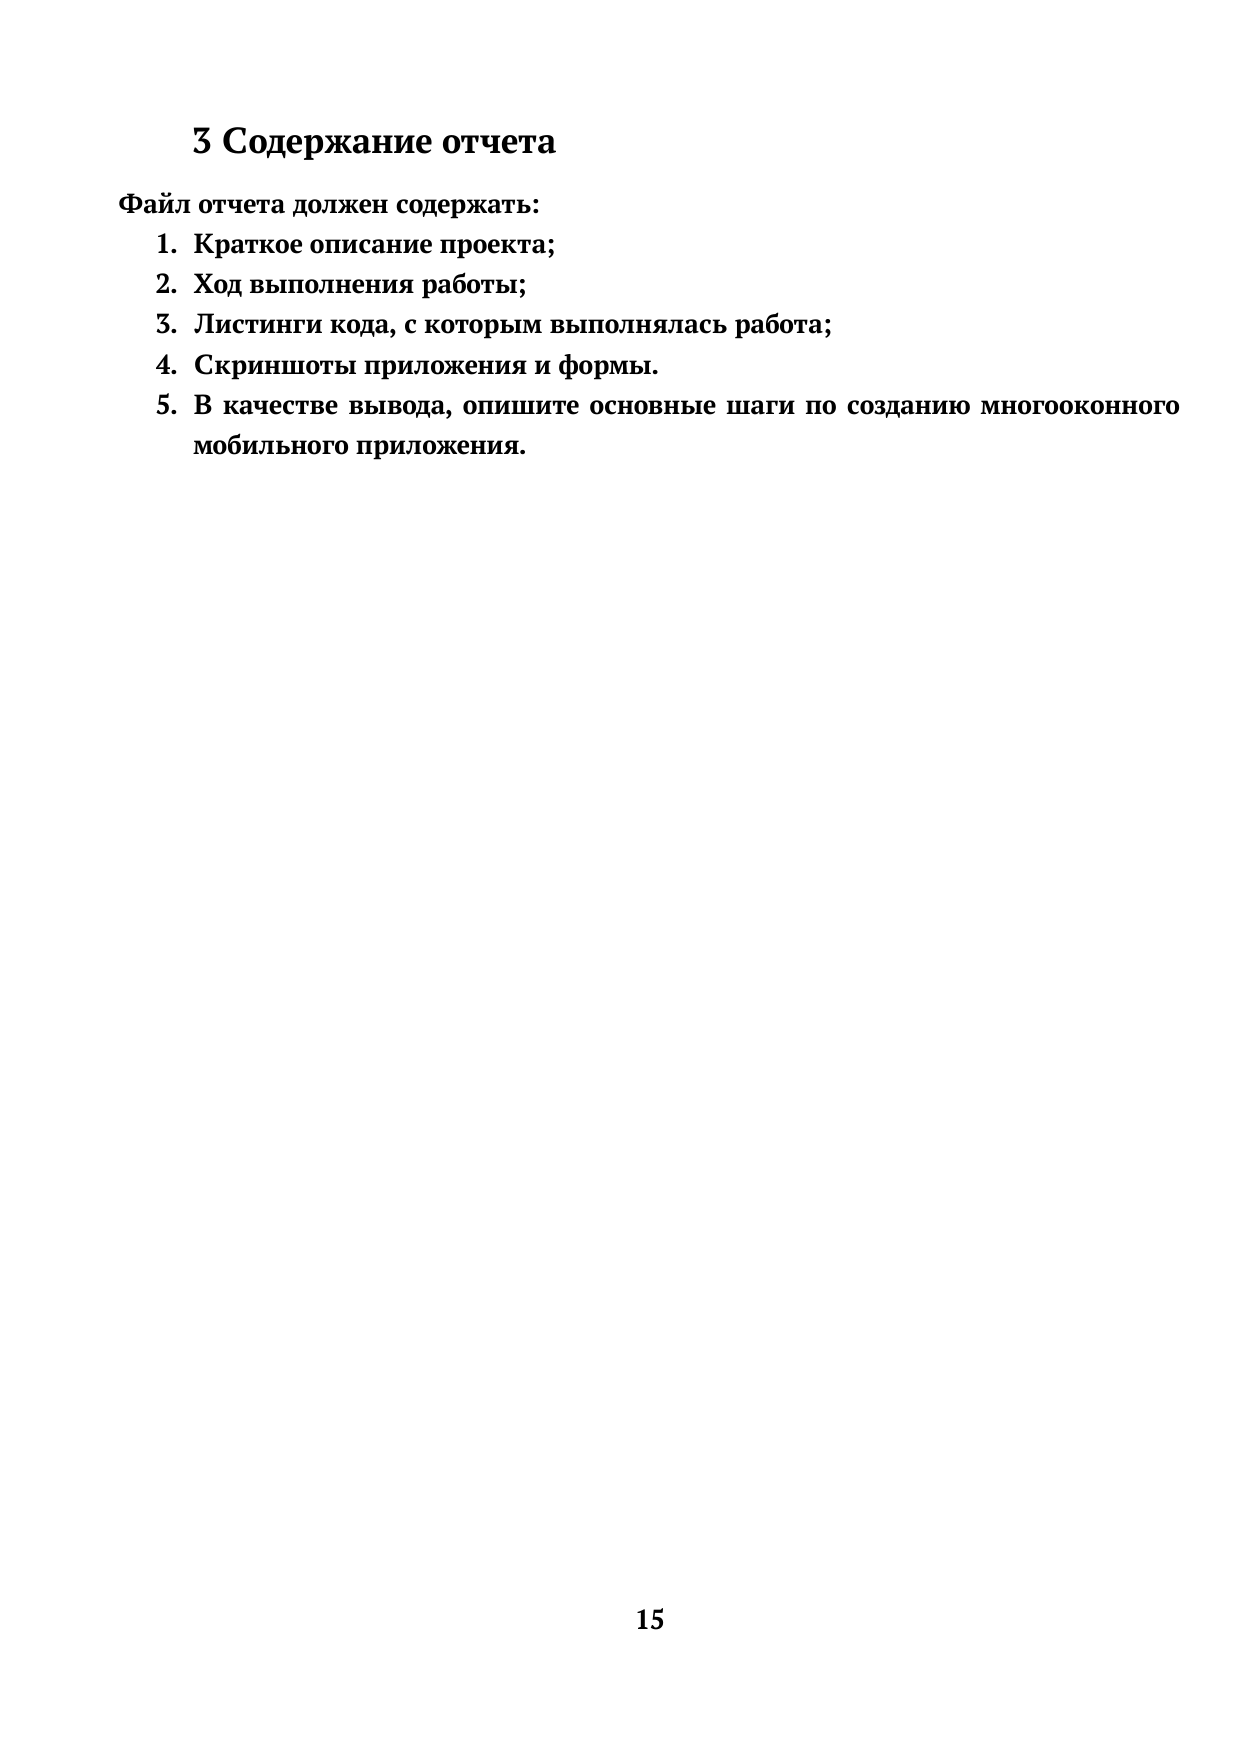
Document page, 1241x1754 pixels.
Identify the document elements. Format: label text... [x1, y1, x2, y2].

text Файл отчета должен содержать: [118, 186, 1181, 219]
list Ход выполнения работы; [156, 266, 1181, 300]
subtitle 3 Содержание отчета [192, 118, 1181, 162]
list В качестве вывода, опишите основные шаги по созданию многооконного мобильного приложения. [156, 387, 1181, 461]
list Скриншоты приложения и формы. [156, 347, 1181, 380]
list Краткое описание проекта; [156, 226, 1181, 260]
list Листинги кода, с которым выполнялась работа; [156, 307, 1181, 340]
